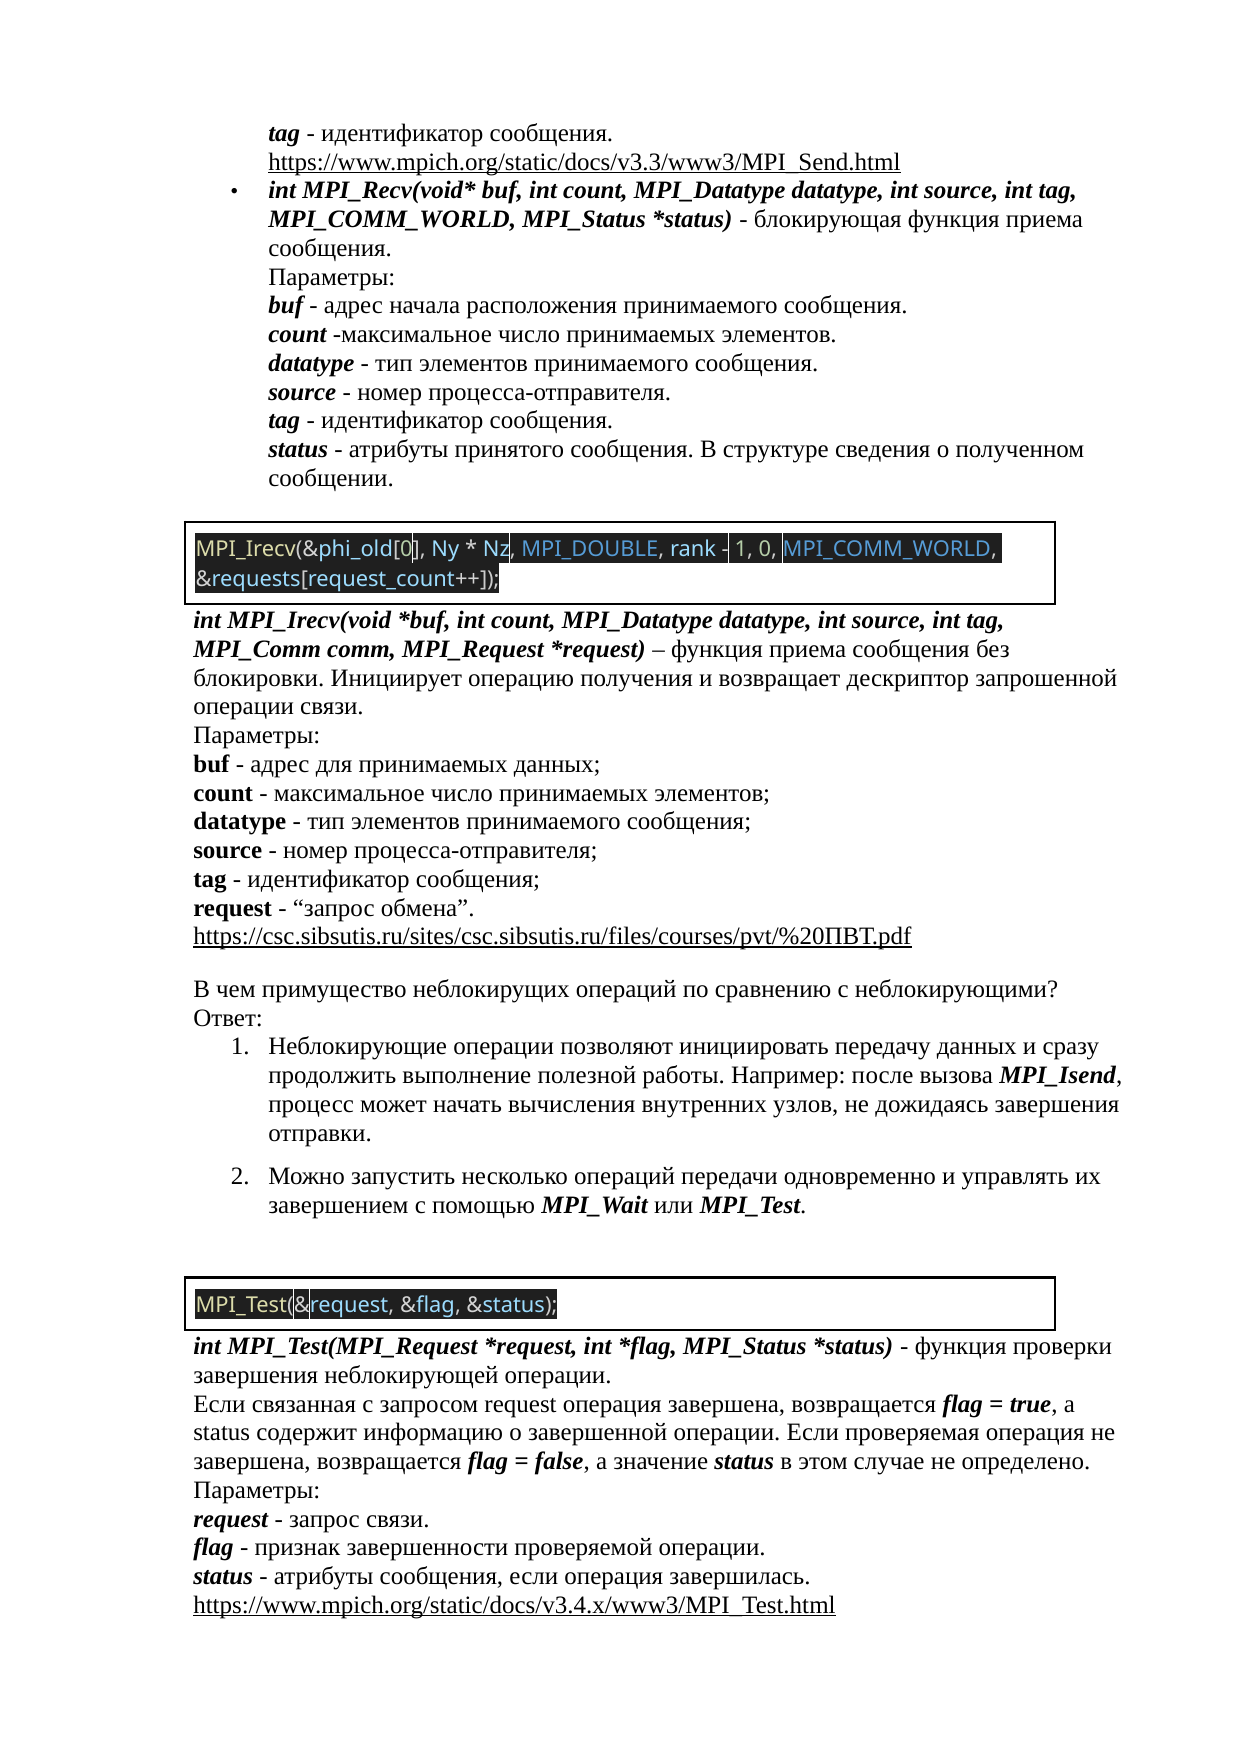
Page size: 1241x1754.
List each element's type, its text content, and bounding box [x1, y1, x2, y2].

list https://www.mpich.org/static/docs/v3.3/www3/MPI_Send.html [231, 147, 1122, 176]
text Если связанная с запросом request операция завершена, возвращается flag = true, а status содержит информацию о завершенной операции. Если проверяемая операция не завершена, возвращается flag = false, а значение status в этом случае не определено. [193, 1389, 1122, 1475]
list Параметры: [231, 262, 1122, 291]
list buf - адрес для принимаемых данных; [156, 749, 1122, 778]
list status - атрибуты принятого сообщения. В структуре сведения о полученном сообщении. [231, 434, 1122, 492]
list count - максимальное число принимаемых элементов; [156, 778, 1122, 806]
list Параметры: [156, 720, 1122, 749]
list int MPI_Irecv(void *buf, int count, MPI_Datatype datatype, int source, int tag, MPI_Comm comm, MPI_Request *request) – функция приема сообщения без блокировки. Инициирует операцию получения и возвращает дескриптор запрошенной операции связи. [156, 605, 1122, 720]
text Параметры: [193, 1475, 1122, 1504]
list buf - адрес начала расположения принимаемого сообщения. [231, 291, 1122, 319]
list datatype - тип элементов принимаемого сообщения; [156, 806, 1122, 835]
list Неблокирующие операции позволяют инициировать передачу данных и сразу продолжить выполнение полезной работы. Например: после вызова MPI_Isend, процесс может начать вычисления внутренних узлов, не дожидаясь завершения отправки. [231, 1031, 1122, 1146]
list tag - идентификатор сообщения. [231, 406, 1122, 434]
list source - номер процесса-отправителя. [231, 377, 1122, 406]
list source - номер процесса-отправителя; [156, 835, 1122, 864]
text status - атрибуты сообщения, если операция завершилась. [193, 1561, 1122, 1590]
text request - запрос связи. [193, 1504, 1122, 1532]
text https://www.mpich.org/static/docs/v3.4.x/www3/MPI_Test.html [193, 1590, 1122, 1619]
list tag - идентификатор сообщения. [231, 118, 1122, 147]
text Ответ: [193, 1003, 1122, 1031]
list https://csc.sibsutis.ru/sites/csc.sibsutis.ru/files/courses/pvt/%20ПВТ.pdf [156, 921, 1122, 950]
list request - “запрос обмена”. [156, 893, 1122, 921]
table_header MPI_Test(&request, &flag, &status); [186, 1279, 1054, 1329]
text В чем примущество неблокирущих операций по сравнению с неблокирующими? [193, 974, 1122, 1003]
table_header MPI_Irecv(&phi_old[0], Ny * Nz, MPI_DOUBLE, rank - 1, 0, MPI_COMM_WORLD, &requests[request_count++]); [186, 523, 1054, 603]
list count -максимальное число принимаемых элементов. [231, 319, 1122, 348]
text int MPI_Test(MPI_Request *request, int *flag, MPI_Status *status) - функция проверки завершения неблокирующей операции. [193, 1331, 1122, 1389]
list datatype - тип элементов принимаемого сообщения. [231, 348, 1122, 377]
text flag - признак завершенности проверяемой операции. [193, 1532, 1122, 1561]
list Можно запустить несколько операций передачи одновременно и управлять их завершением с помощью MPI_Wait или MPI_Test. [231, 1161, 1122, 1218]
list int MPI_Recv(void* buf, int count, MPI_Datatype datatype, int source, int tag, MPI_COMM_WORLD, MPI_Status *status) - блокирующая функция приема сообщения. [231, 176, 1122, 262]
list tag - идентификатор сообщения; [156, 864, 1122, 893]
